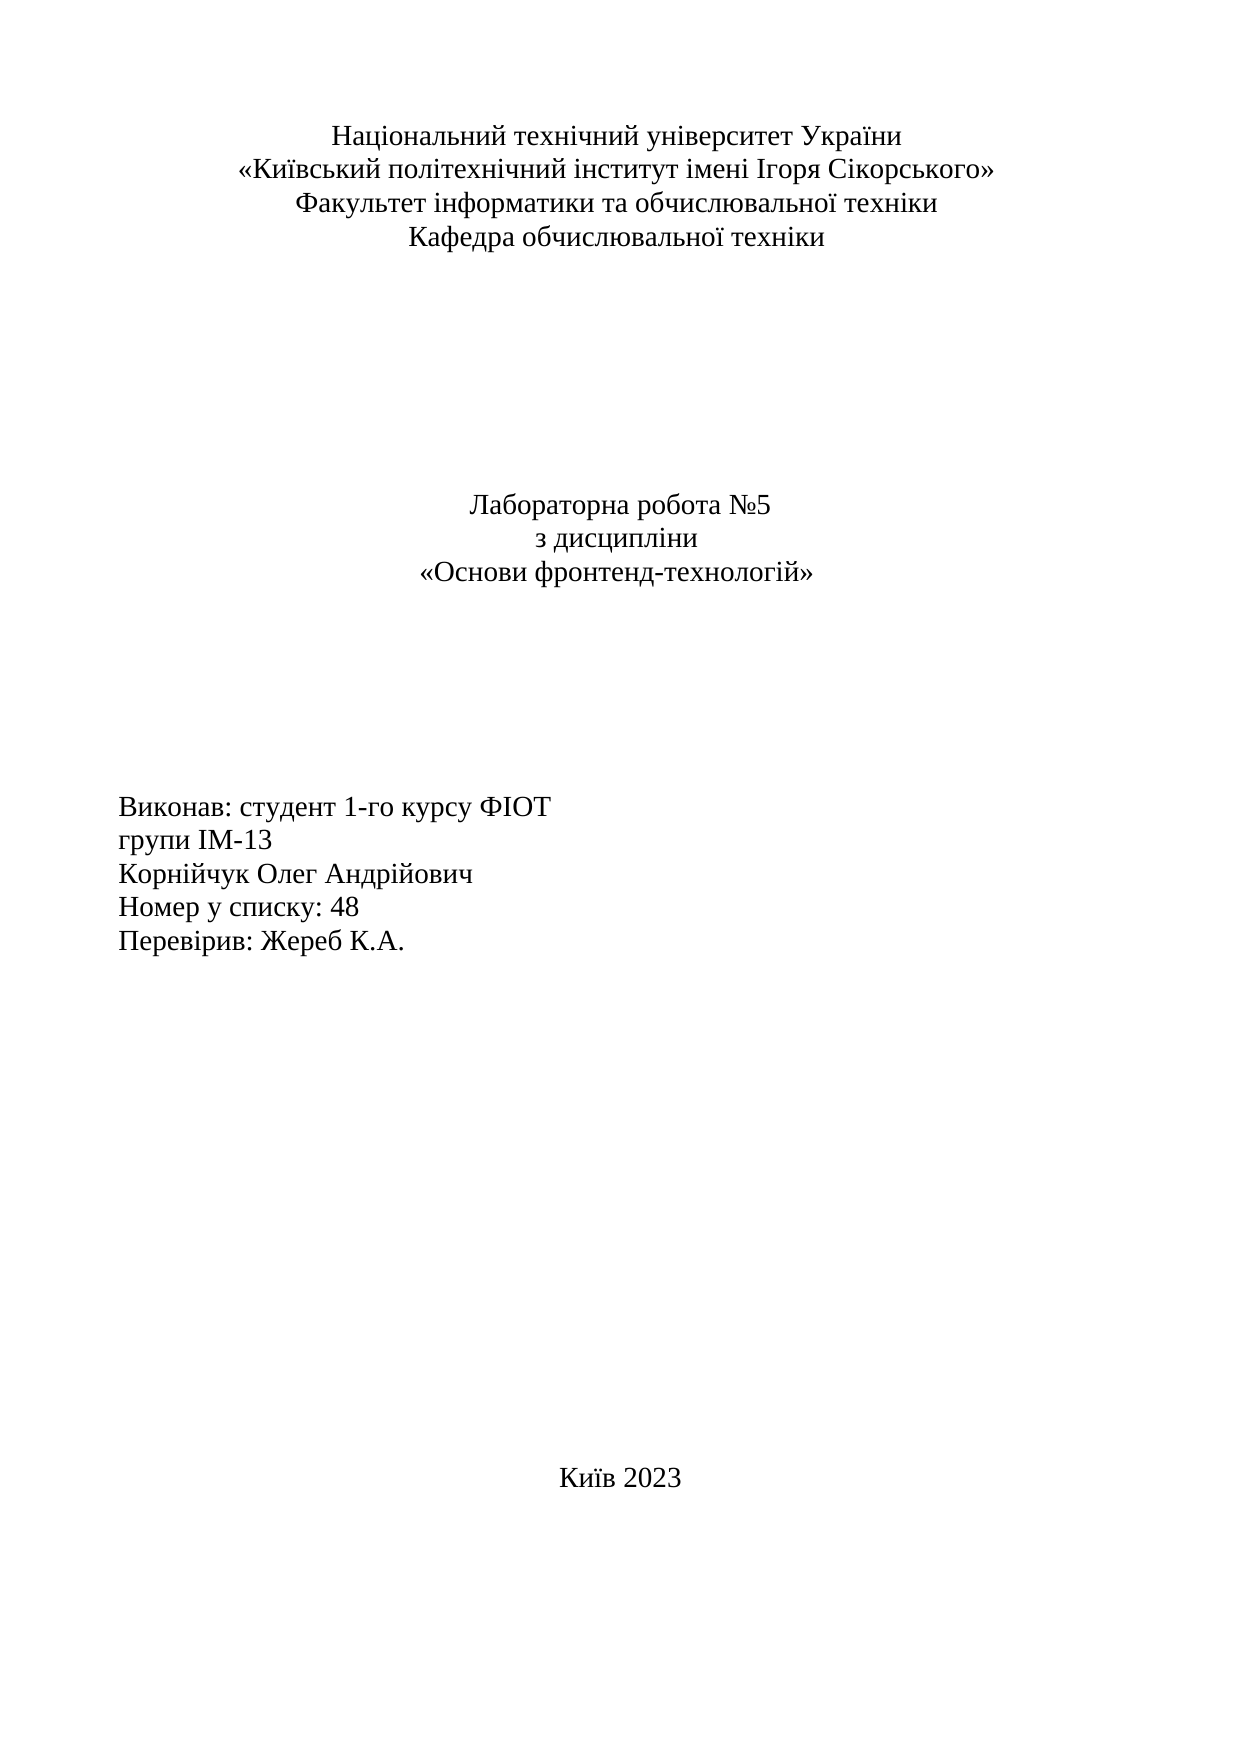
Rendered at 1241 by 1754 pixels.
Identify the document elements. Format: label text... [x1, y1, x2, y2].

text Національний технічний університет України «Київський політехнічний інститут імені Ігоря Сікорського» Факультет інформатики та обчислювальної техніки Кафедра обчислювальної техніки Лабораторна робота №5 з дисципліни «Основи фронтенд-технологій» [118, 118, 1122, 588]
text Перевірив: Жереб К.А. [118, 923, 1122, 1359]
text Номер у списку: 48 [118, 889, 1122, 923]
text Виконав: студент 1-го курсу ФІОТ [118, 789, 1122, 822]
text Корнійчук Олег Андрійович [118, 856, 1122, 889]
text групи ІМ-13 [118, 822, 1122, 856]
text Київ 2023 [118, 1393, 1122, 1493]
